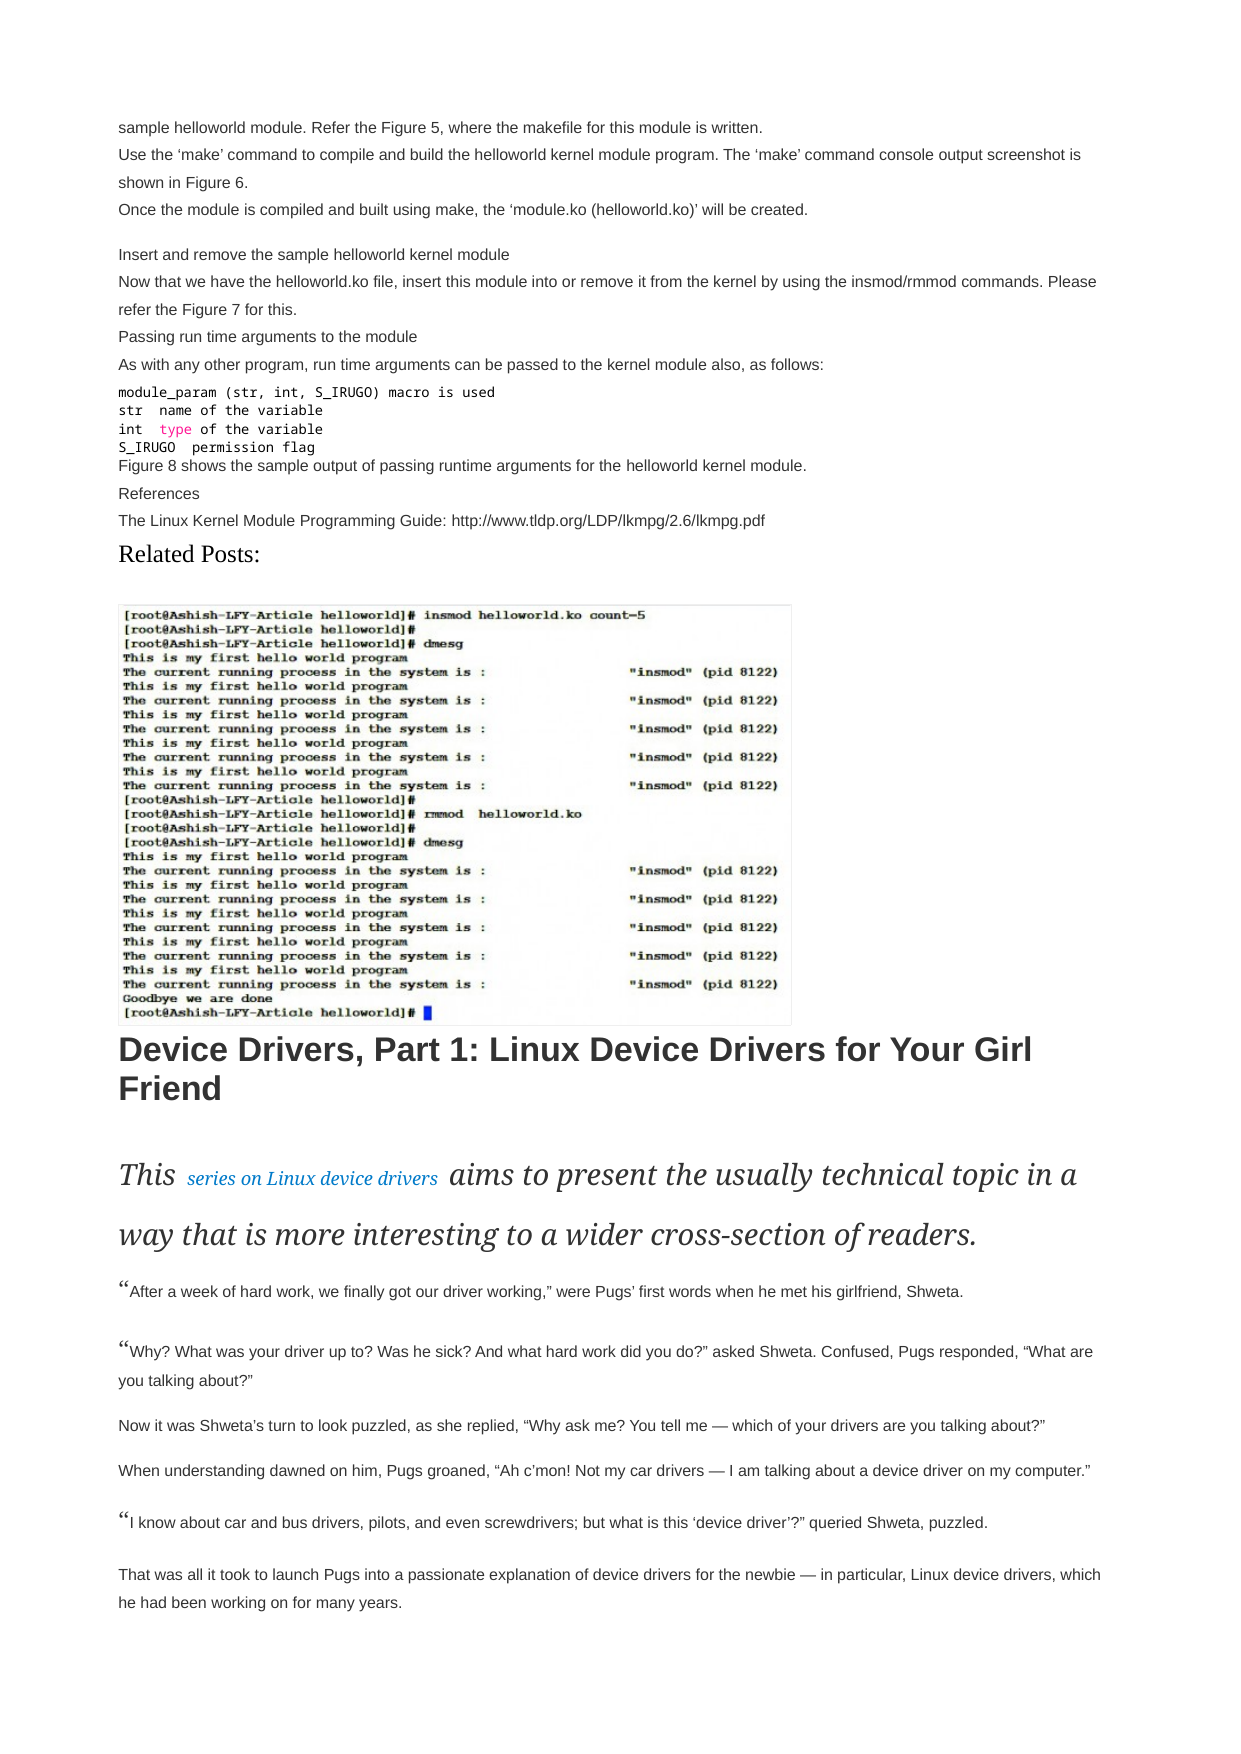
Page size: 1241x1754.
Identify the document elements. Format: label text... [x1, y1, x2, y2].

text “After a week of hard work, we finally got our driver working,” were Pugs’ first words when he met his girlfriend, Shweta. [118, 1274, 1122, 1302]
text sample helloworld module. Refer the Figure 5, where the makefile for this module is written. Use the ‘make’ command to compile and build the helloworld kernel module program. The ‘make’ command console output screenshot is shown in Figure 6. [118, 118, 1122, 191]
text “Why? What was your driver up to? Was he sick? And what hard work did you do?” asked Shweta. Confused, Pugs responded, “What are you talking about?” [118, 1334, 1122, 1390]
text “I know about car and bus drivers, pilots, and even screwdrivers; but what is this ‘device driver’?” queried Shweta, puzzled. [118, 1506, 1122, 1534]
subtitle Related Posts: [118, 539, 1122, 568]
text This series on Linux device drivers aims to present the usually technical topic in a way that is more interesting to a wider cross-section of readers. [118, 1155, 1122, 1254]
text Passing run time arguments to the module As with any other program, run time arguments can be passed to the kernel module also, as follows: [118, 328, 1122, 373]
table_header module_param (str, int, S_IRUGO) macro is used str name of the variable int type of the variable S_IRUGO permission flag [118, 383, 1122, 457]
text Now it was Shweta’s turn to look puzzled, as she replied, “Why ask me? You tell me — which of your drivers are you talking about?” [118, 1416, 1122, 1435]
text When understanding dawned on him, Pugs groaned, “Ah c’mon! Not my car drivers — I am talking about a device driver on my computer.” [118, 1461, 1122, 1479]
text That was all it took to launch Pugs into a passionate explanation of device drivers for the newbie — in particular, Linux device drivers, which he had been working on for many years. [118, 1566, 1122, 1612]
text References The Linux Kernel Module Programming Guide: http://www.tldp.org/LDP/lkmpg/2.6/lkmpg.pdf [118, 484, 1122, 530]
text Figure 8 shows the sample output of passing runtime arguments for the helloworld kernel module. [118, 457, 1122, 475]
text Once the module is compiled and built using make, the ‘module.ko (helloworld.ko)’ will be created. [118, 201, 1122, 219]
subtitle Device Drivers, Part 1: Linux Device Drivers for Your Girl Friend [118, 1029, 1122, 1108]
text Insert and remove the sample helloworld kernel module Now that we have the helloworld.ko file, insert this module into or remove it from the kernel by using the insmod/rmmod commands. Please refer the Figure 7 for this. [118, 245, 1122, 318]
picture [119, 605, 791, 1025]
